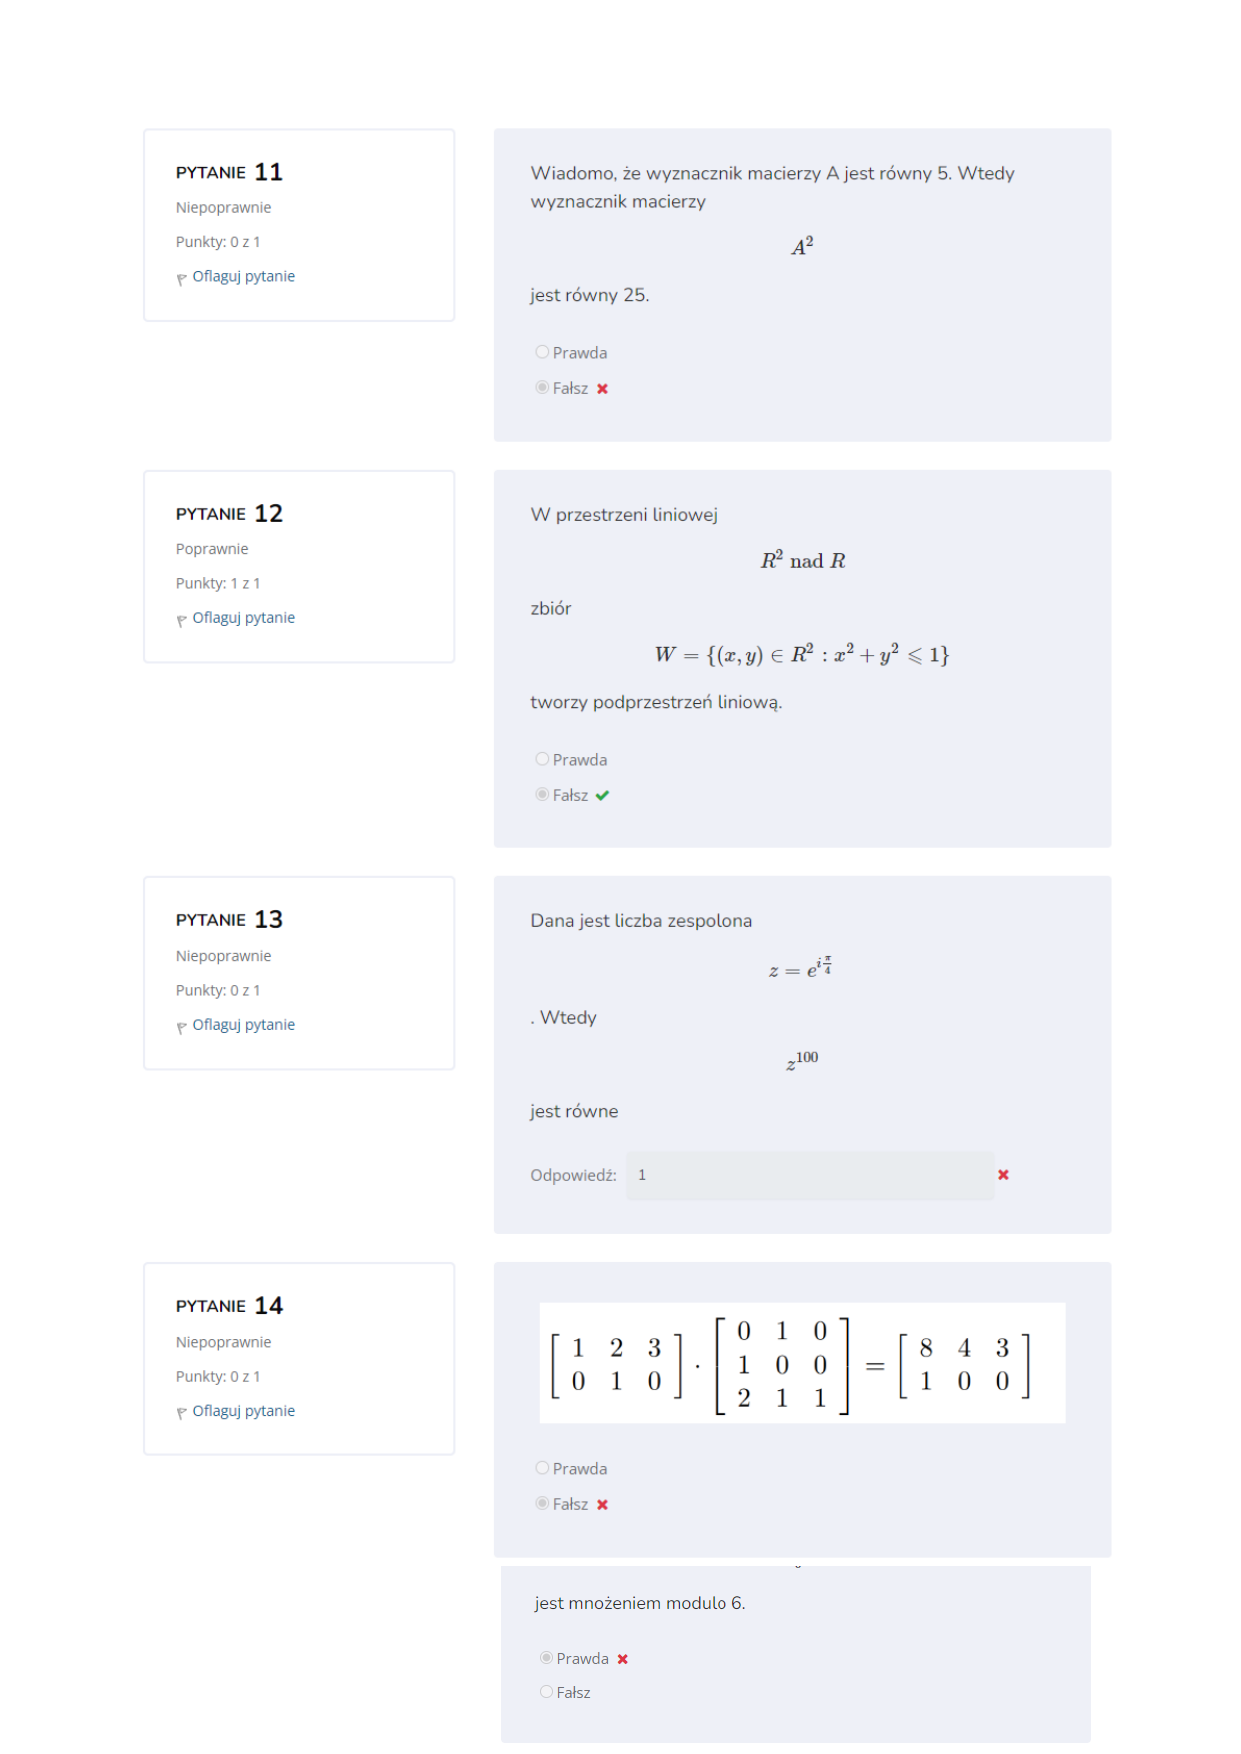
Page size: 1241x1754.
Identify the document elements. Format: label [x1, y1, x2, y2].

picture [118, 118, 1123, 1754]
